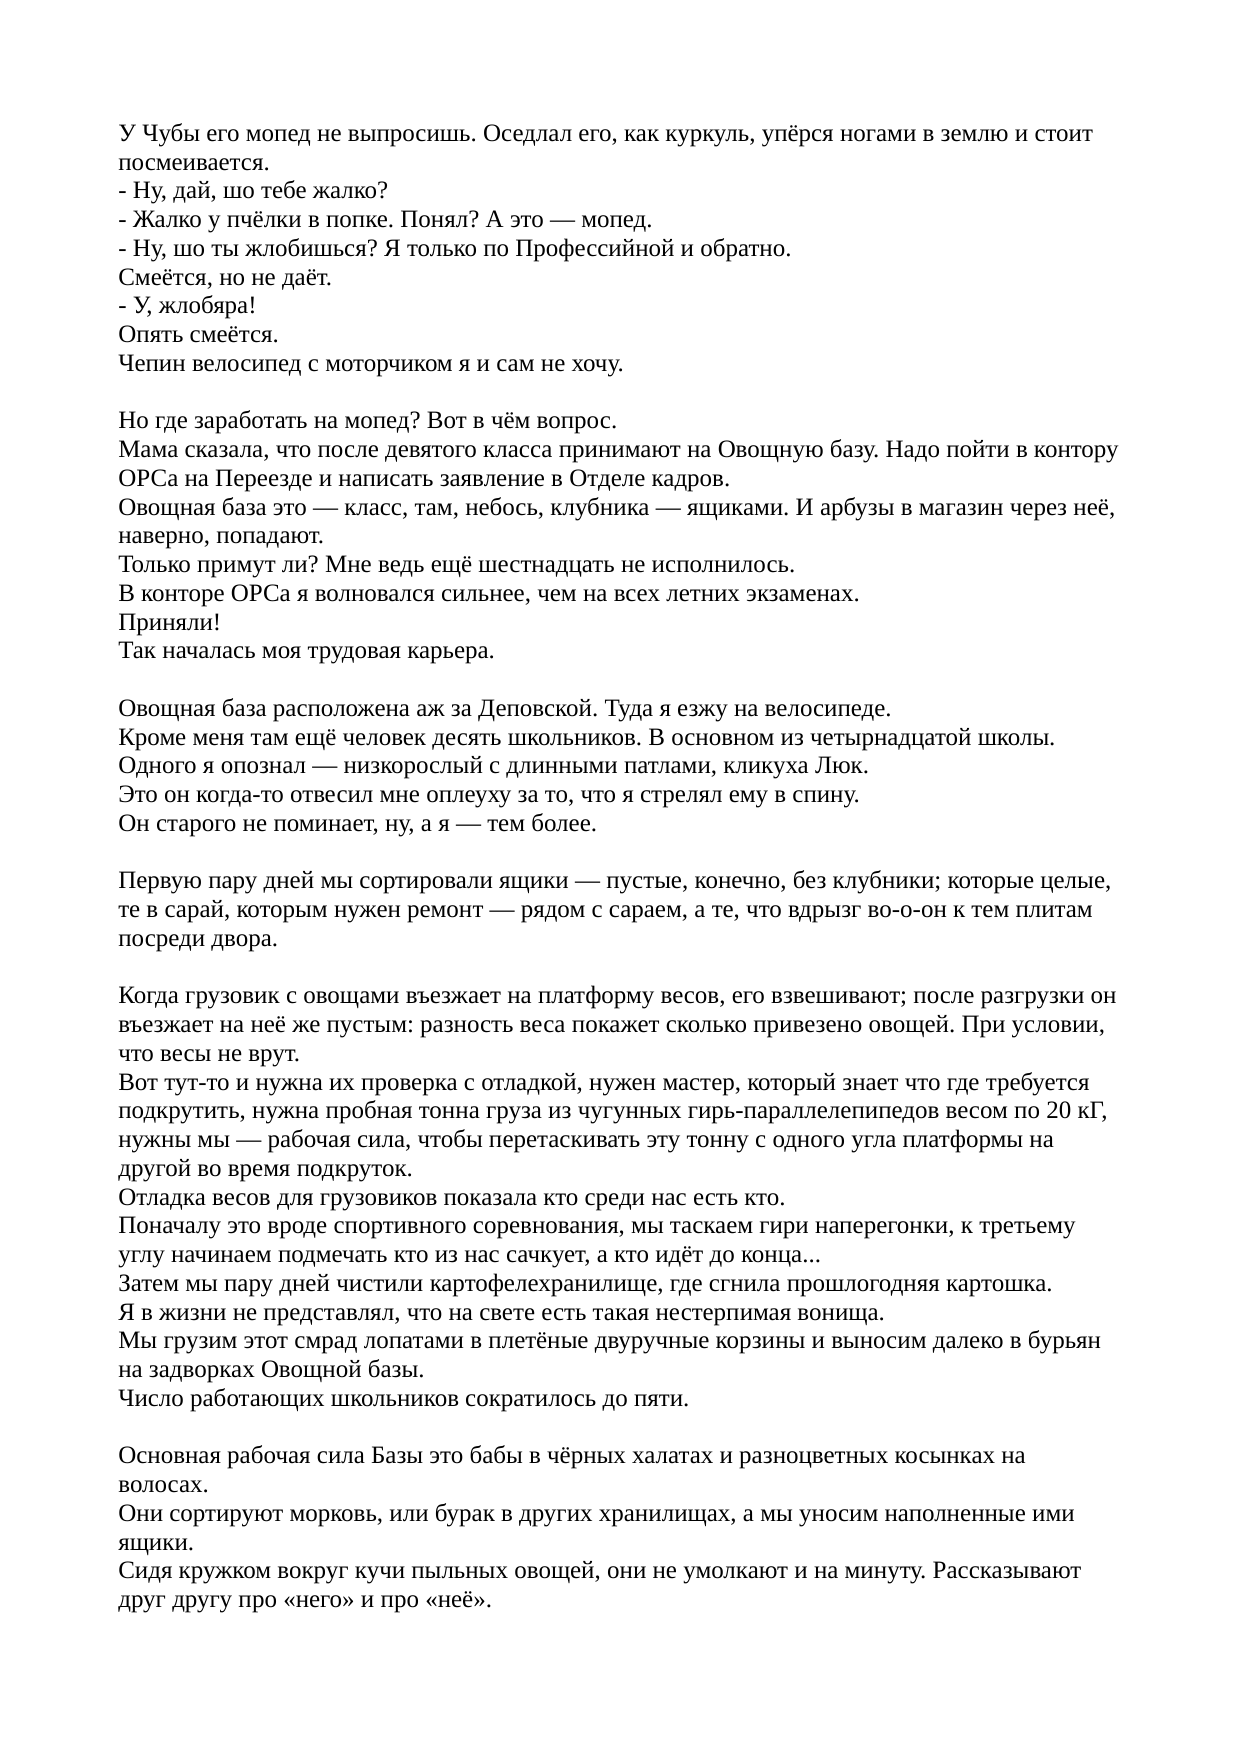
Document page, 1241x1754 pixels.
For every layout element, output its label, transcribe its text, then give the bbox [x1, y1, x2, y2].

text Первую пару дней мы сортировали ящики — пустые, конечно, без клубники; которые целые, те в сарай, которым нужен ремонт — рядом с сараем, а те, что вдрызг во-о-он к тем плитам посреди двора. [118, 866, 1122, 952]
text Приняли! [118, 607, 1122, 636]
text - Ну, шо ты жлобишься? Я только по Профессийной и обратно. [118, 233, 1122, 262]
text Только примут ли? Мне ведь ещё шестнадцать не исполнилось. [118, 549, 1122, 578]
text Смеётся, но не даёт. [118, 262, 1122, 291]
text Они сортируют морковь, или бурак в других хранилищах, а мы уносим наполненные ими ящики. [118, 1498, 1122, 1556]
text Основная рабочая сила Базы это бабы в чёрных халатах и разноцветных косынках на волосах. [118, 1441, 1122, 1498]
text Чепин велосипед с моторчиком я и сам не хочу. [118, 348, 1122, 377]
text Поначалу это вроде спортивного соревнования, мы таскаем гири наперегонки, к третьему углу начинаем подмечать кто из нас сачкует, а кто идёт до конца... [118, 1211, 1122, 1268]
text - Ну, дай, шо тебе жалко? [118, 176, 1122, 204]
text - У, жлобяра! [118, 291, 1122, 319]
text Отладка весов для грузовиков показала кто среди нас есть кто. [118, 1182, 1122, 1211]
text Мы грузим этот смрад лопатами в плетёные двуручные корзины и выносим далеко в бурьян на задворках Овощной базы. [118, 1326, 1122, 1383]
text Он старого не поминает, ну, а я — тем более. [118, 808, 1122, 837]
text Овощная база расположена аж за Деповской. Туда я езжу на велосипеде. [118, 693, 1122, 722]
text Так началась моя трудовая карьера. [118, 636, 1122, 664]
text - Жалко у пчёлки в попке. Понял? А это — мопед. [118, 204, 1122, 233]
text Но где заработать на мопед? Вот в чём вопрос. [118, 406, 1122, 434]
text Мама сказала, что после девятого класса принимают на Овощную базу. Надо пойти в контору ОРСа на Переезде и написать заявление в Отделе кадров. [118, 434, 1122, 492]
text Одного я опознал — низкорослый с длинными патлами, кликуха Люк. [118, 751, 1122, 779]
text Сидя кружком вокруг кучи пыльных овощей, они не умолкают и на минуту. Рассказывают друг другу про «него» и про «неё». [118, 1556, 1122, 1613]
text Когда грузовик с овощами въезжает на платформу весов, его взвешивают; после разгрузки он въезжает на неё же пустым: разность веса покажет сколько привезено овощей. При условии, что весы не врут. [118, 981, 1122, 1067]
text Кроме меня там ещё человек десять школьников. В основном из четырнадцатой школы. [118, 722, 1122, 751]
text Я в жизни не представлял, что на свете есть такая нестерпимая вонища. [118, 1297, 1122, 1326]
text Вот тут-то и нужна их проверка с отладкой, нужен мастер, который знает что где требуется подкрутить, нужна пробная тонна груза из чугунных гирь-параллелепипедов весом по 20 кГ, нужны мы — рабочая сила, чтобы перетаскивать эту тонну с одного угла платформы на другой во время подкруток. [118, 1067, 1122, 1182]
text У Чубы его мопед не выпросишь. Оседлал его, как куркуль, упёрся ногами в землю и стоит посмеивается. [118, 118, 1122, 176]
text В конторе ОРСа я волновался сильнее, чем на всех летних экзаменах. [118, 578, 1122, 607]
text Овощная база это — класс, там, небось, клубника — ящиками. И арбузы в магазин через неё, наверно, попадают. [118, 492, 1122, 549]
text Опять смеётся. [118, 319, 1122, 348]
text Число работающих школьников сократилось до пяти. [118, 1383, 1122, 1412]
text Это он когда-то отвесил мне оплеуху за то, что я стрелял ему в спину. [118, 779, 1122, 808]
text Затем мы пару дней чистили картофелехранилище, где сгнила прошлогодняя картошка. [118, 1268, 1122, 1297]
